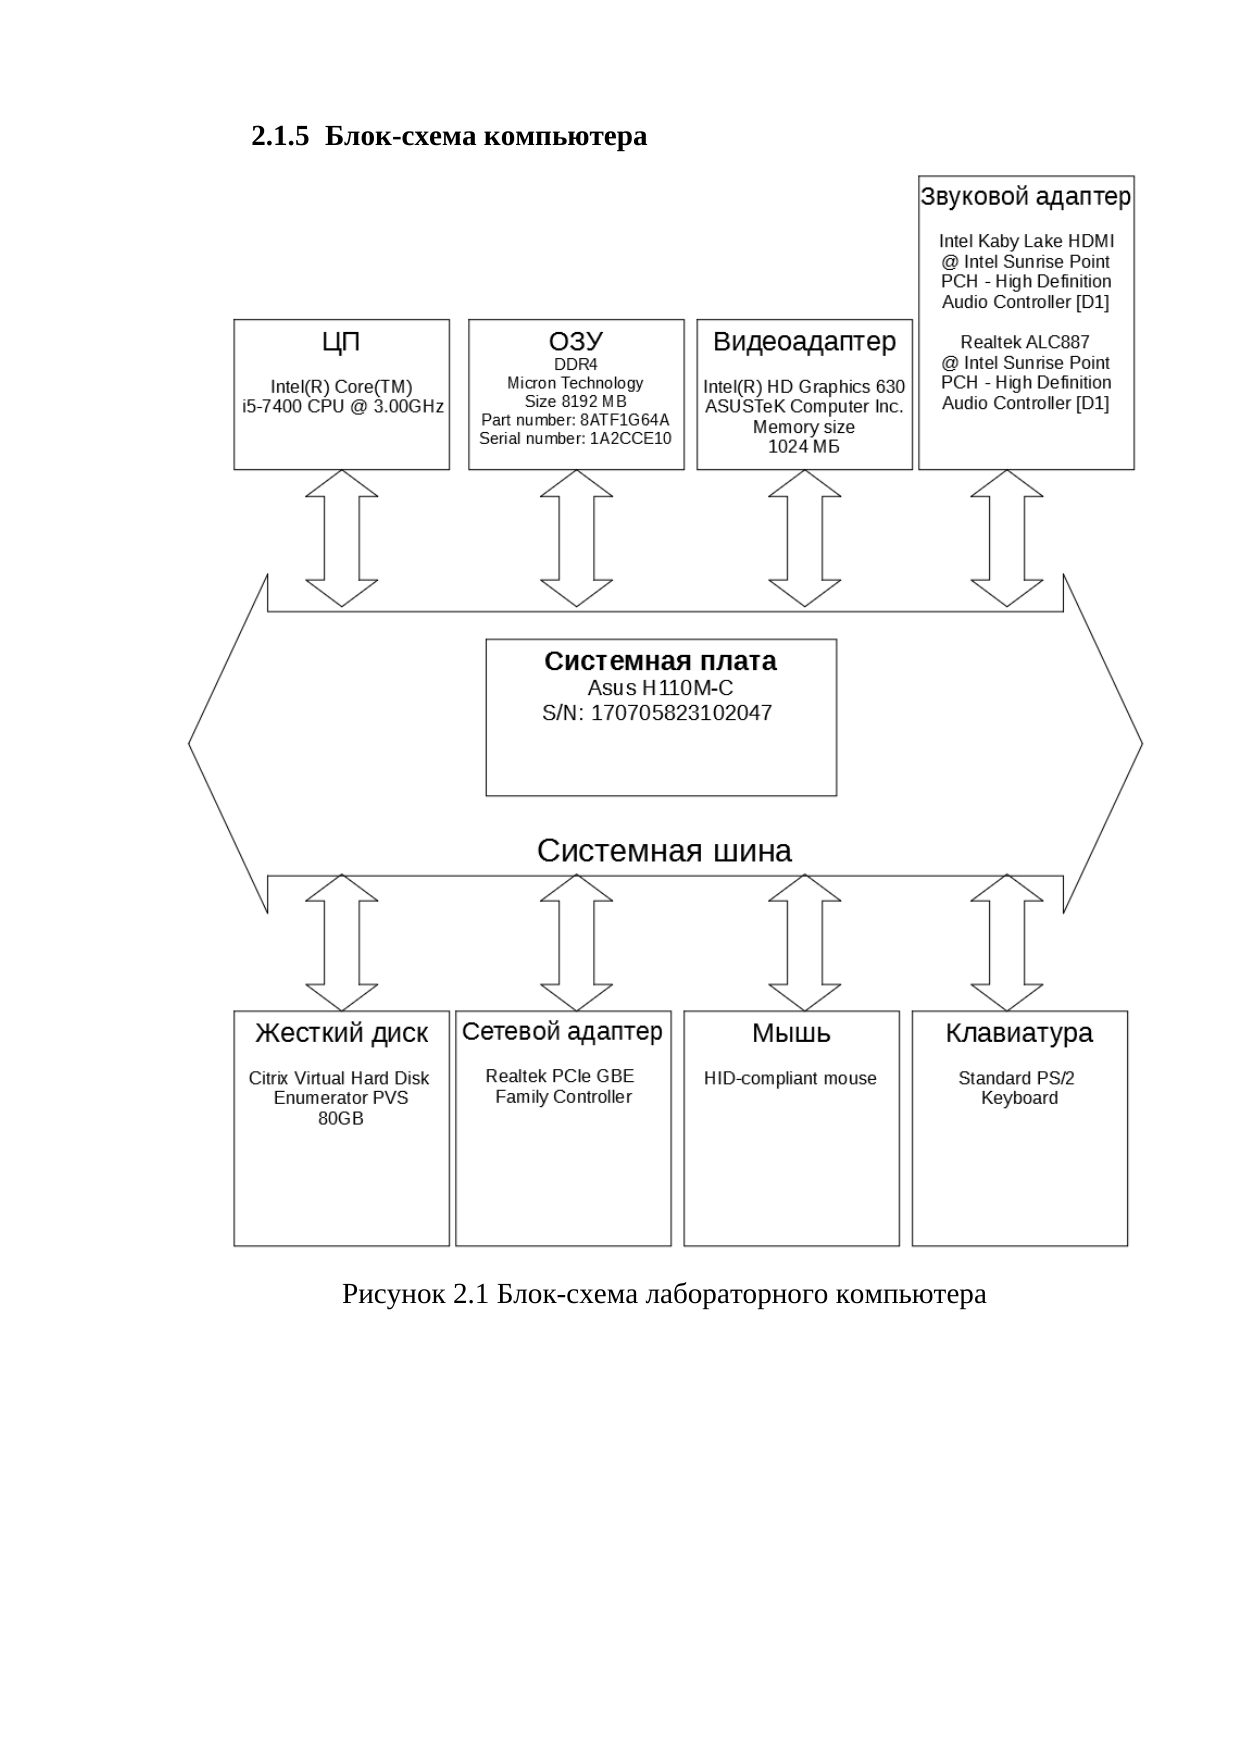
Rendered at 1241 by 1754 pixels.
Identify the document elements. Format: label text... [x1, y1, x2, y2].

text 2.1.5 Блок-схема компьютера [177, 118, 1152, 152]
text Рисунок 2.1 Блок-схема лабораторного компьютера [177, 1254, 1152, 1309]
picture [177, 171, 1152, 1254]
